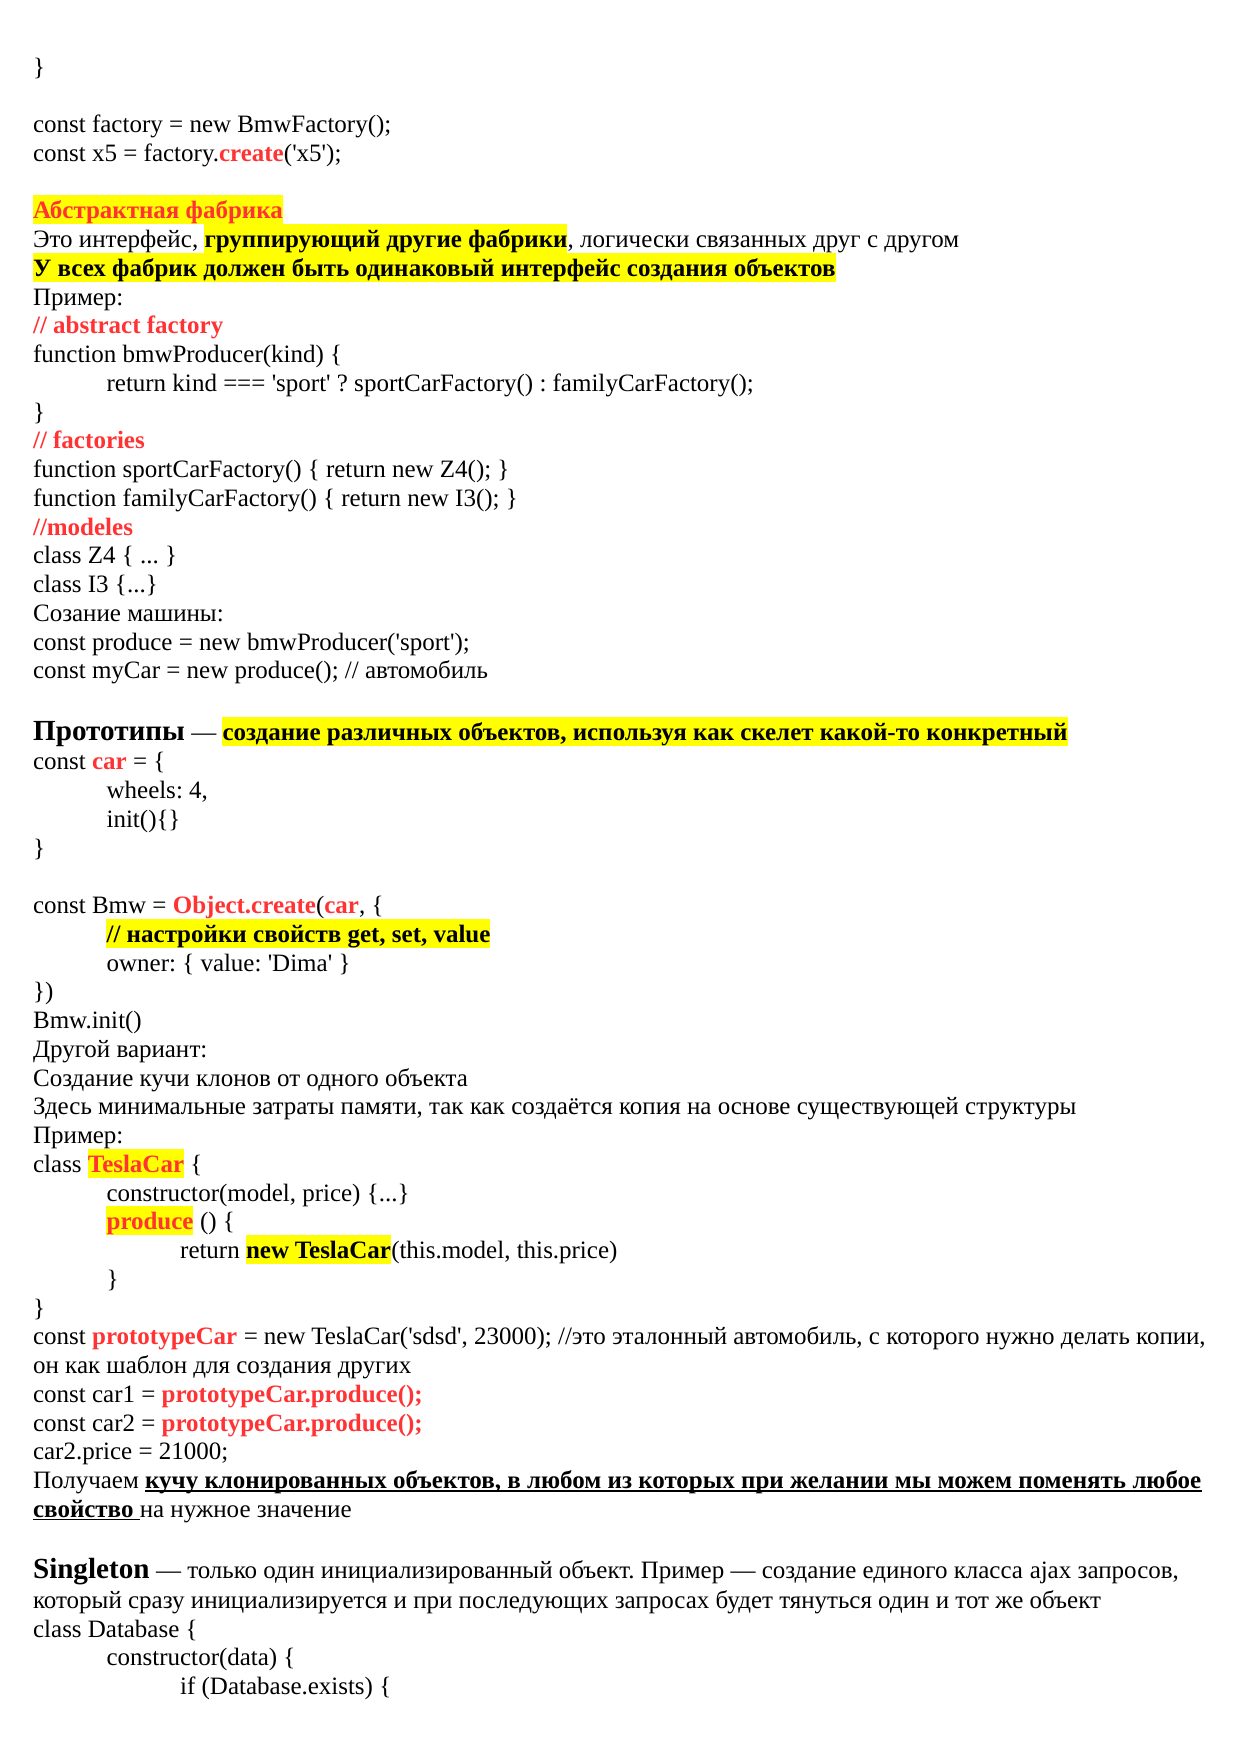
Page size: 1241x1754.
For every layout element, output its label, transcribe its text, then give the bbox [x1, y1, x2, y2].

text const car2 = prototypeCar.produce(); [33, 1408, 1208, 1436]
text class TeslaCar { [33, 1149, 1208, 1178]
text const car = { [33, 746, 1208, 775]
text init(){} [33, 804, 1208, 833]
text produce () { [33, 1206, 1208, 1235]
text // abstract factory [33, 310, 1208, 339]
text if (Database.exists) { [33, 1671, 1208, 1700]
text const factory = new BmwFactory(); [33, 109, 1208, 138]
text Прототипы — создание различных объектов, используя как скелет какой-то конкретный [33, 713, 1208, 746]
text Bmw.init() [33, 1005, 1208, 1034]
text Это интерфейс, группирующий другие фабрики, логически связанных друг с другом [33, 224, 1208, 253]
text class Database { [33, 1614, 1208, 1642]
text car2.price = 21000; [33, 1436, 1208, 1465]
text Создание кучи клонов от одного объекта [33, 1063, 1208, 1091]
text class I3 {...} [33, 569, 1208, 598]
text Другой вариант: [33, 1034, 1208, 1063]
text wheels: 4, [33, 775, 1208, 804]
text const myCar = new produce(); // автомобиль [33, 655, 1208, 684]
text Получаем кучу клонированных объектов, в любом из которых при желании мы можем поменять любое свойство на нужное значение [33, 1465, 1208, 1523]
text return new TeslaCar(this.model, this.price) [33, 1235, 1208, 1264]
text // настройки свойств get, set, value [33, 919, 1208, 948]
text Абстрактная фабрика [33, 195, 1208, 224]
text Пример: [33, 282, 1208, 310]
text } [33, 52, 1208, 80]
text function familyCarFactory() { return new I3(); } [33, 483, 1208, 512]
text constructor(data) { [33, 1642, 1208, 1671]
text } [33, 397, 1208, 425]
text //modeles [33, 512, 1208, 540]
text const produce = new bmwProducer('sport'); [33, 627, 1208, 655]
text Пример: [33, 1120, 1208, 1149]
text Здесь минимальные затраты памяти, так как создаётся копия на основе существующей структуры [33, 1091, 1208, 1120]
text } [33, 833, 1208, 861]
text function sportCarFactory() { return new Z4(); } [33, 454, 1208, 483]
text } [33, 1293, 1208, 1321]
text function bmwProducer(kind) { [33, 339, 1208, 368]
text // factories [33, 425, 1208, 454]
text Созание машины: [33, 598, 1208, 627]
text const car1 = prototypeCar.produce(); [33, 1379, 1208, 1408]
text const Bmw = Object.create(car, { [33, 890, 1208, 919]
text return kind === 'sport' ? sportCarFactory() : familyCarFactory(); [33, 368, 1208, 397]
text owner: { value: 'Dima' } [33, 948, 1208, 976]
text У всех фабрик должен быть одинаковый интерфейс создания объектов [33, 253, 1208, 282]
text const prototypeCar = new TeslaCar('sdsd', 23000); //это эталонный автомобиль, с которого нужно делать копии, он как шаблон для создания других [33, 1321, 1208, 1379]
text constructor(model, price) {...} [33, 1178, 1208, 1206]
text }) [33, 976, 1208, 1005]
text const x5 = factory.create('x5'); [33, 138, 1208, 167]
text } [33, 1264, 1208, 1293]
text Singleton — только один инициализированный объект. Пример — создание единого класса ajax запросов, который сразу инициализируется и при последующих запросах будет тянуться один и тот же объект [33, 1551, 1208, 1614]
text class Z4 { ... } [33, 540, 1208, 569]
